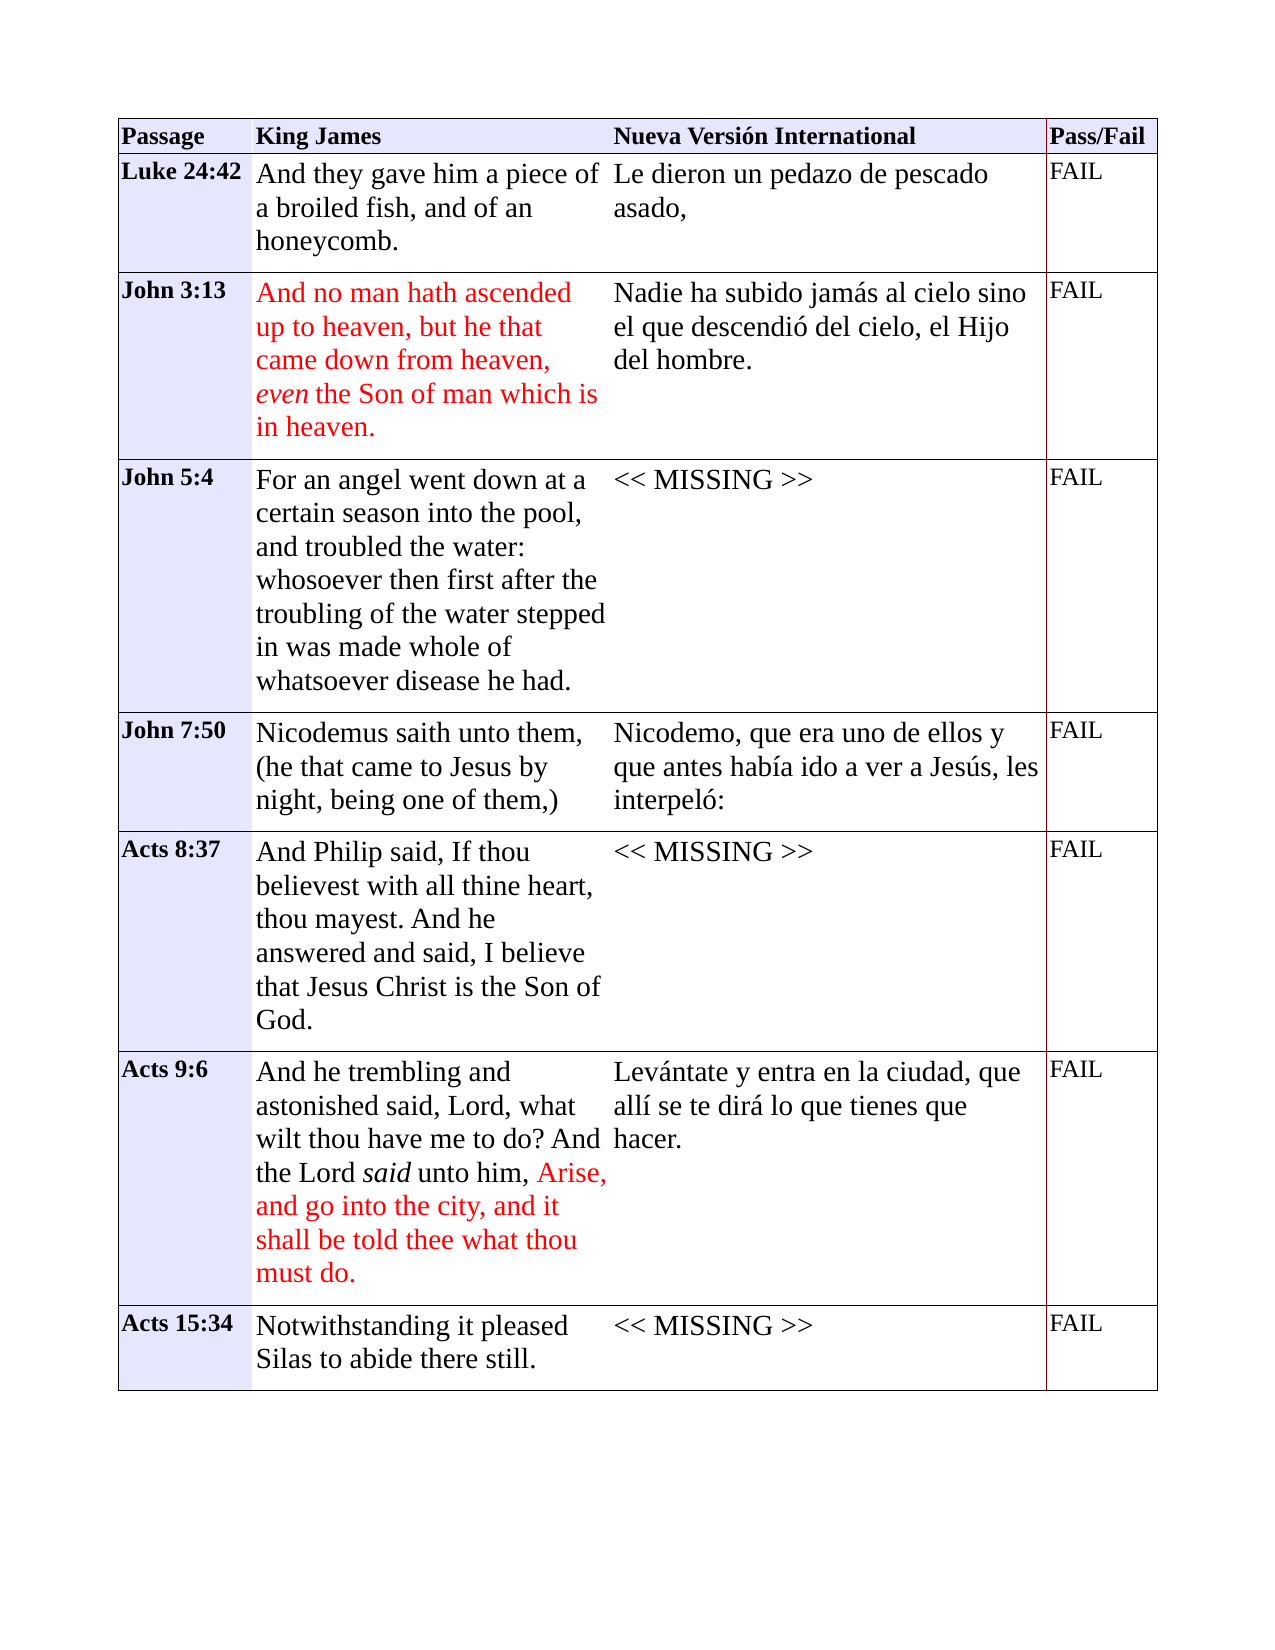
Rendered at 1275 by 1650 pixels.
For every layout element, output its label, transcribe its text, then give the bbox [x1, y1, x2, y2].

table_header Passage [119, 119, 252, 153]
table_cell Levántate y entra en la ciudad, que allí se te dirá lo que tienes que hacer. [610, 1052, 1046, 1305]
table_cell Notwithstanding it pleased Silas to abide there still. [253, 1306, 610, 1390]
table_cell Acts 8:37 [119, 832, 252, 1051]
table_cell And no man hath ascended up to heaven, but he that came down from heaven, even the Son of man which is in heaven. [253, 273, 610, 459]
table_cell John 7:50 [119, 713, 252, 831]
table_cell Nicodemus saith unto them, (he that came to Jesus by night, being one of them,) [253, 713, 610, 831]
table_cell FAIL [1047, 832, 1157, 1051]
table_cell Acts 9:6 [119, 1052, 252, 1305]
table_cell FAIL [1047, 1306, 1157, 1390]
table_cell FAIL [1047, 154, 1157, 272]
table_cell << MISSING >> [610, 832, 1046, 1051]
table_cell Nadie ha subido jamás al cielo sino el que descendió del cielo, el Hijo del hombre. [610, 273, 1046, 459]
table_cell And they gave him a piece of a broiled fish, and of an honeycomb. [253, 154, 610, 272]
table_cell FAIL [1047, 1052, 1157, 1305]
table_cell Le dieron un pedazo de pescado asado, [610, 154, 1046, 272]
table_cell John 3:13 [119, 273, 252, 459]
table_cell Nicodemo, que era uno de ellos y que antes había ido a ver a Jesús, les interpeló: [610, 713, 1046, 831]
table_cell For an angel went down at a certain season into the pool, and troubled the water: whosoever then first after the troubling of the water stepped in was made whole of whatsoever disease he had. [253, 460, 610, 712]
table_cell And Philip said, If thou believest with all thine heart, thou mayest. And he answered and said, I believe that Jesus Christ is the Son of God. [253, 832, 610, 1051]
table_cell John 5:4 [119, 460, 252, 712]
table_cell << MISSING >> [610, 1306, 1046, 1390]
table_cell FAIL [1047, 273, 1157, 459]
table_header Nueva Versión International [610, 119, 1046, 153]
table_header King James [253, 119, 610, 153]
table_header Pass/Fail [1047, 119, 1157, 153]
table_cell FAIL [1047, 713, 1157, 831]
table_cell Luke 24:42 [119, 154, 252, 272]
table_cell And he trembling and astonished said, Lord, what wilt thou have me to do? And the Lord said unto him, Arise, and go into the city, and it shall be told thee what thou must do. [253, 1052, 610, 1305]
table_cell FAIL [1047, 460, 1157, 712]
table_cell << MISSING >> [610, 460, 1046, 712]
table_cell Acts 15:34 [119, 1306, 252, 1390]
